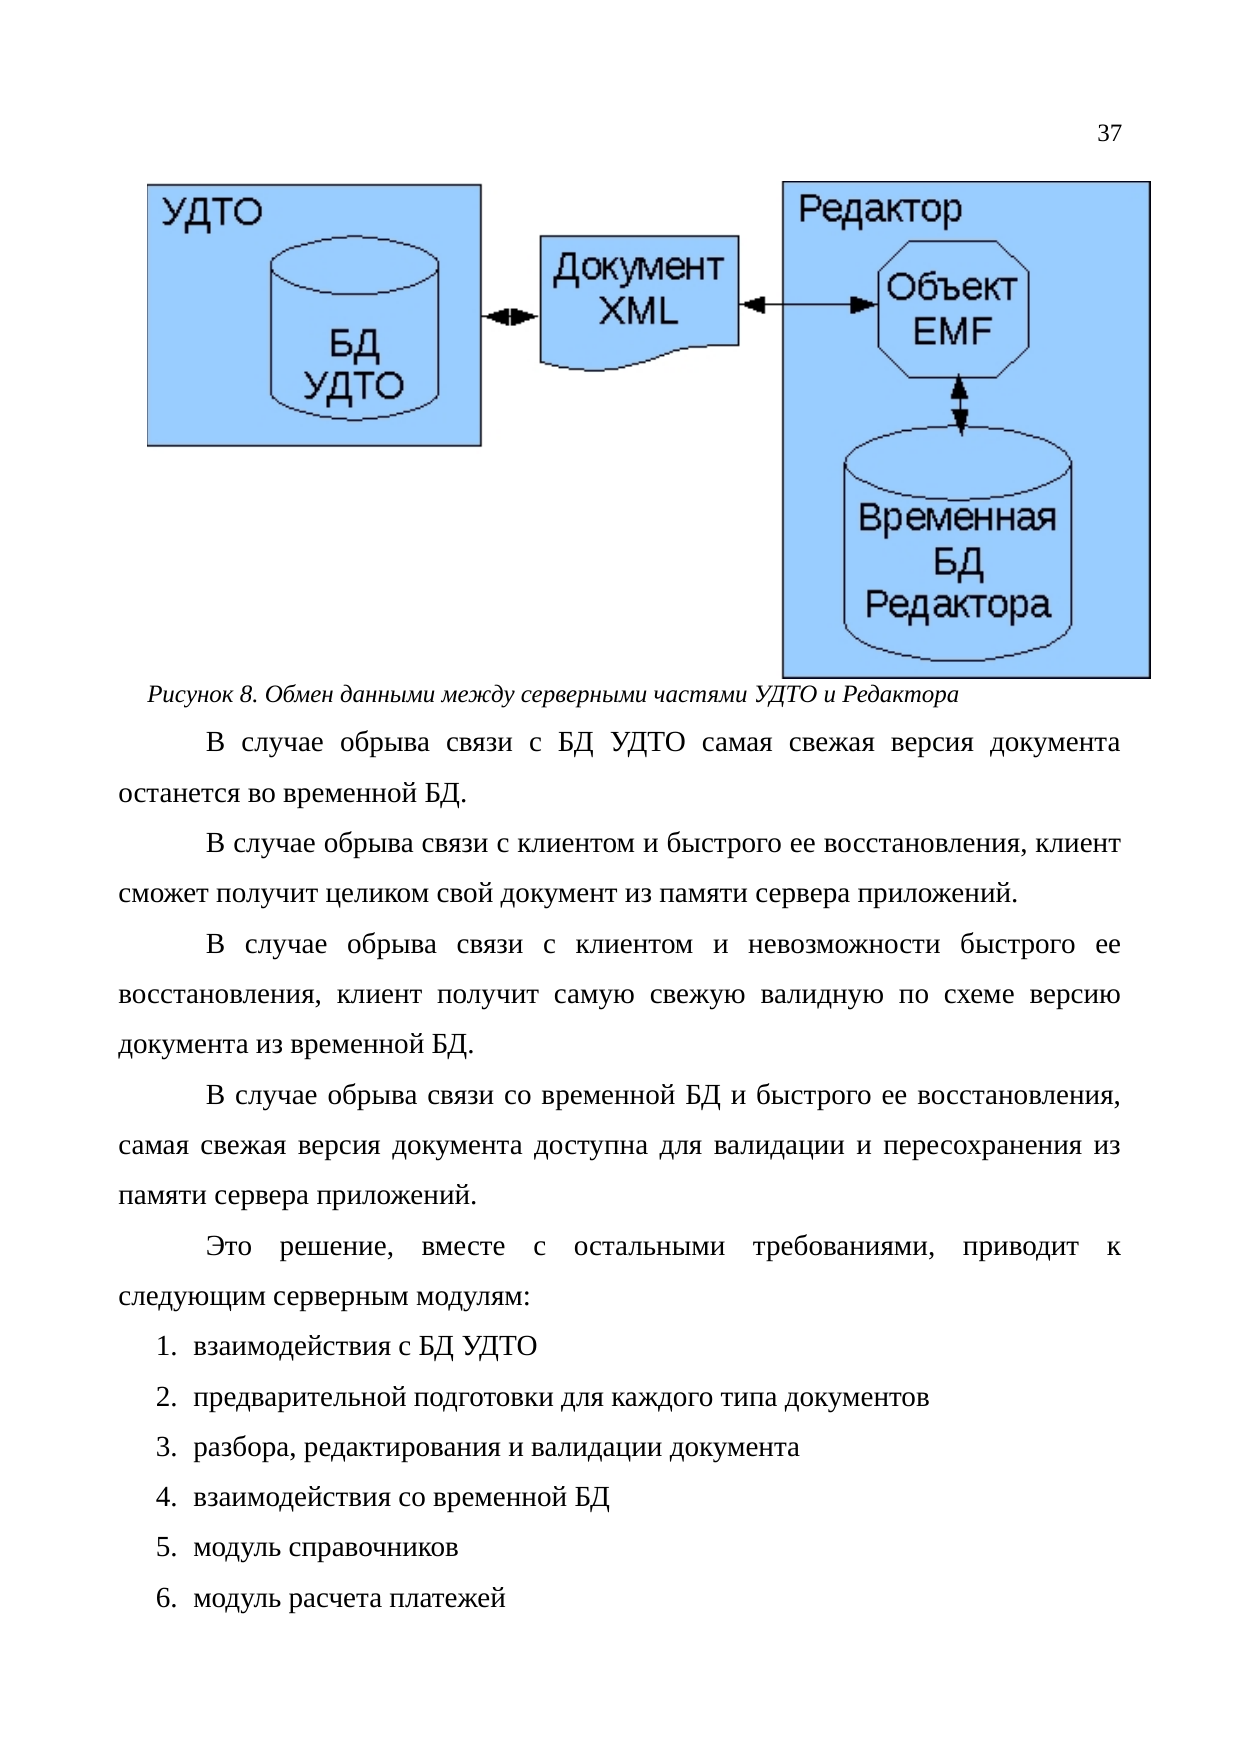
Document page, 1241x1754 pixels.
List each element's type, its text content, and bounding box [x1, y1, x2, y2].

text Это решение, вместе с остальными требованиями, приводит к следующим серверным модулям: [118, 1228, 1122, 1312]
text Рисунок 8. Обмен данными между серверными частями УДТО и Редактора [147, 679, 1151, 708]
picture [147, 181, 1151, 679]
list разбора, редактирования и валидации документа [156, 1429, 1122, 1462]
list взаимодействия со временной БД [156, 1479, 1122, 1513]
list предварительной подготовки для каждого типа документов [156, 1379, 1122, 1412]
list модуль справочников [156, 1529, 1122, 1563]
list модуль расчета платежей [156, 1580, 1122, 1613]
text В случае обрыва связи с клиентом и быстрого ее восстановления, клиент сможет получит целиком свой документ из памяти сервера приложений. [118, 825, 1122, 909]
text В случае обрыва связи с БД УДТО самая свежая версия документа останется во временной БД. [118, 177, 1122, 808]
text В случае обрыва связи с клиентом и невозможности быстрого ее восстановления, клиент получит самую свежую валидную по схеме версию документа из временной БД. [118, 926, 1122, 1060]
list взаимодействия с БД УДТО [156, 1328, 1122, 1362]
text В случае обрыва связи со временной БД и быстрого ее восстановления, самая свежая версия документа доступна для валидации и пересохранения из памяти сервера приложений. [118, 1077, 1122, 1211]
